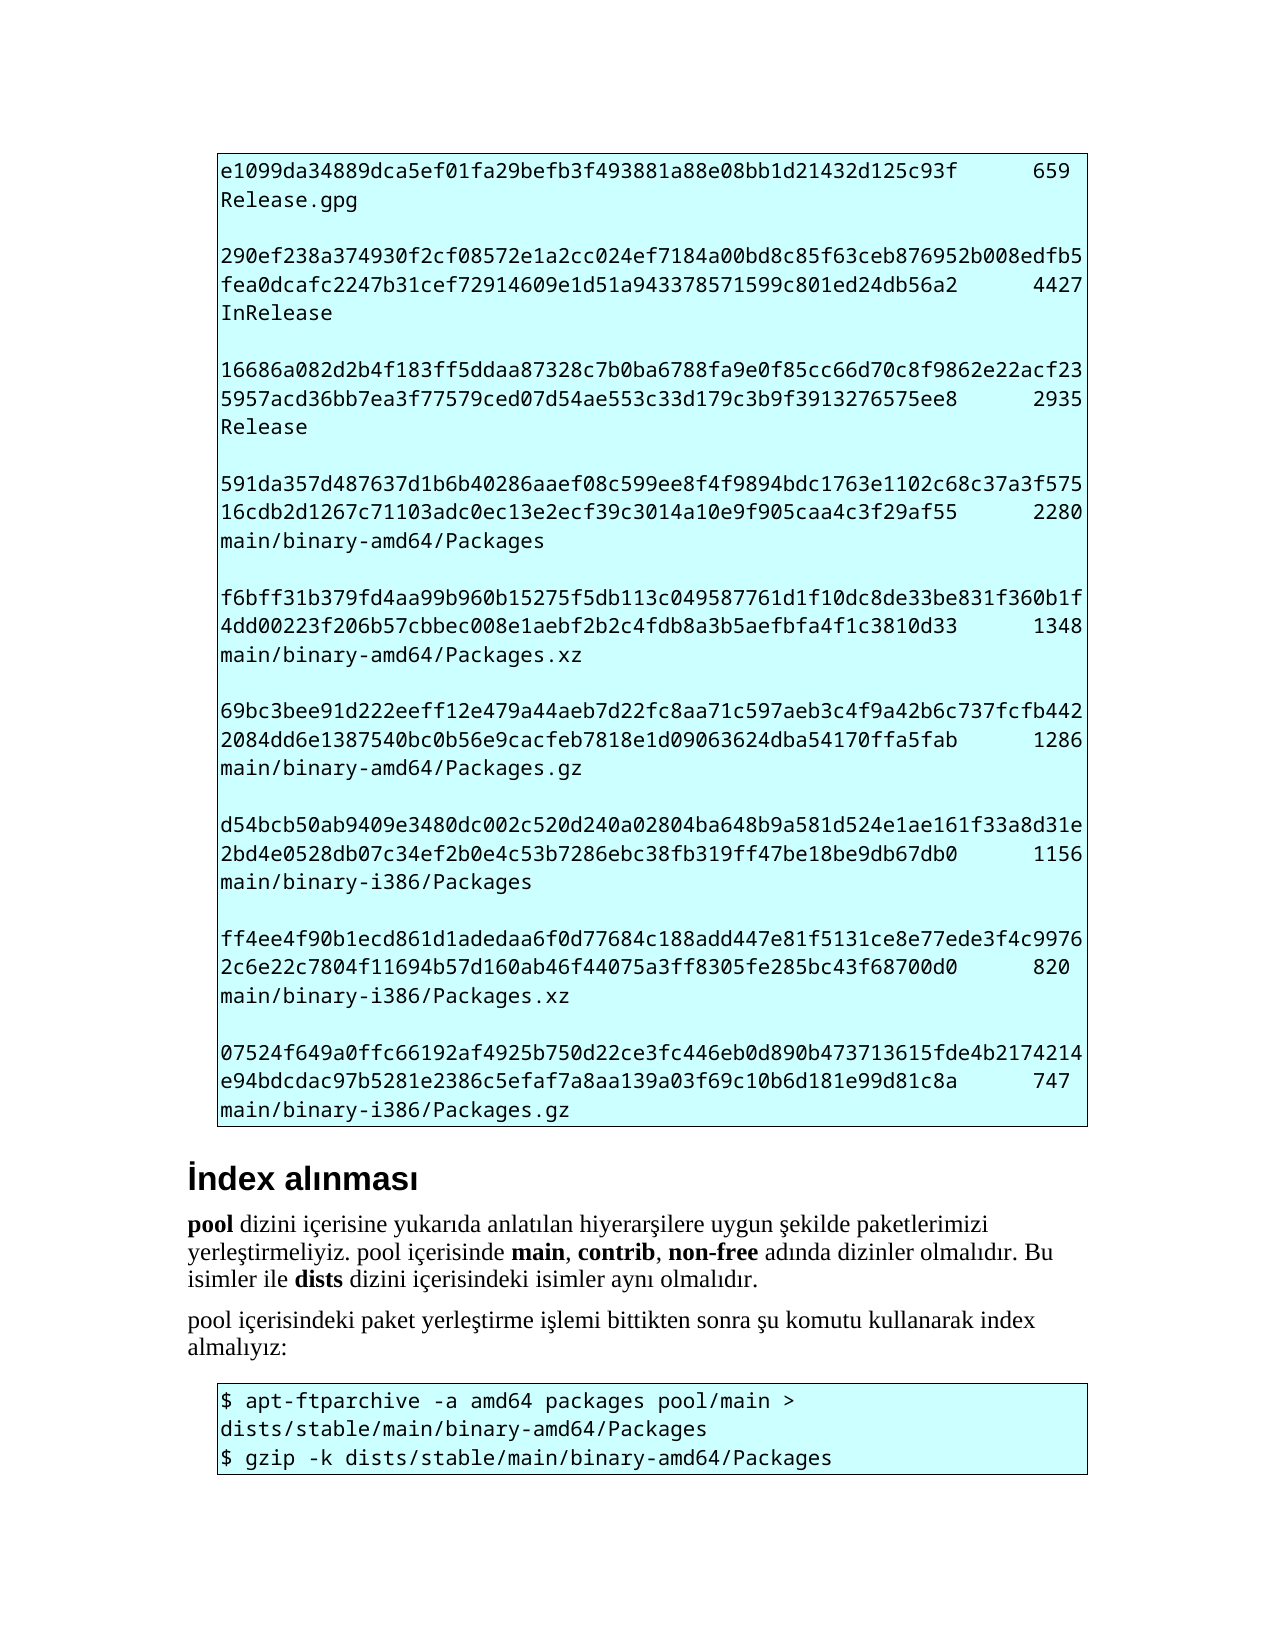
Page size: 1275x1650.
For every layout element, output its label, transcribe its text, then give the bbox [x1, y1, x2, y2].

text pool dizini içerisine yukarıda anlatılan hiyerarşilere uygun şekilde paketlerimizi yerleştirmeliyiz. pool içerisinde main, contrib, non-free adında dizinler olmalıdır. Bu isimler ile dists dizini içerisindeki isimler aynı olmalıdır. [187, 1210, 1087, 1293]
text $ apt-ftparchive -a amd64 packages pool/main > dists/stable/main/binary-amd64/Packages $ gzip -k dists/stable/main/binary-amd64/Packages [218, 1384, 1087, 1474]
text pool içerisindeki paket yerleştirme işlemi bittikten sonra şu komutu kullanarak index almalıyız: [187, 1306, 1087, 1361]
text e1099da34889dca5ef01fa29befb3f493881a88e08bb1d21432d125c93f 659 Release.gpg 290ef238a374930f2cf08572e1a2cc024ef7184a00bd8c85f63ceb876952b008edfb5fea0dcafc2247b31cef72914609e1d51a943378571599c801ed24db56a2 4427 InRelease 16686a082d2b4f183ff5ddaa87328c7b0ba6788fa9e0f85cc66d70c8f9862e22acf235957acd36bb7ea3f77579ced07d54ae553c33d179c3b9f3913276575ee8 2935 Release 591da357d487637d1b6b40286aaef08c599ee8f4f9894bdc1763e1102c68c37a3f57516cdb2d1267c71103adc0ec13e2ecf39c3014a10e9f905caa4c3f29af55 2280 main/binary-amd64/Packages f6bff31b379fd4aa99b960b15275f5db113c049587761d1f10dc8de33be831f360b1f4dd00223f206b57cbbec008e1aebf2b2c4fdb8a3b5aefbfa4f1c3810d33 1348 main/binary-amd64/Packages.xz 69bc3bee91d222eeff12e479a44aeb7d22fc8aa71c597aeb3c4f9a42b6c737fcfb4422084dd6e1387540bc0b56e9cacfeb7818e1d09063624dba54170ffa5fab 1286 main/binary-amd64/Packages.gz d54bcb50ab9409e3480dc002c520d240a02804ba648b9a581d524e1ae161f33a8d31e2bd4e0528db07c34ef2b0e4c53b7286ebc38fb319ff47be18be9db67db0 1156 main/binary-i386/Packages ff4ee4f90b1ecd861d1adedaa6f0d77684c188add447e81f5131ce8e77ede3f4c99762c6e22c7804f11694b57d160ab46f44075a3ff8305fe285bc43f68700d0 820 main/binary-i386/Packages.xz 07524f649a0ffc66192af4925b750d22ce3fc446eb0d890b473713615fde4b2174214e94bdcdac97b5281e2386c5efaf7a8aa139a03f69c10b6d181e99d81c8a 747 main/binary-i386/Packages.gz [218, 154, 1087, 1126]
subtitle İndex alınması [187, 1160, 1087, 1198]
